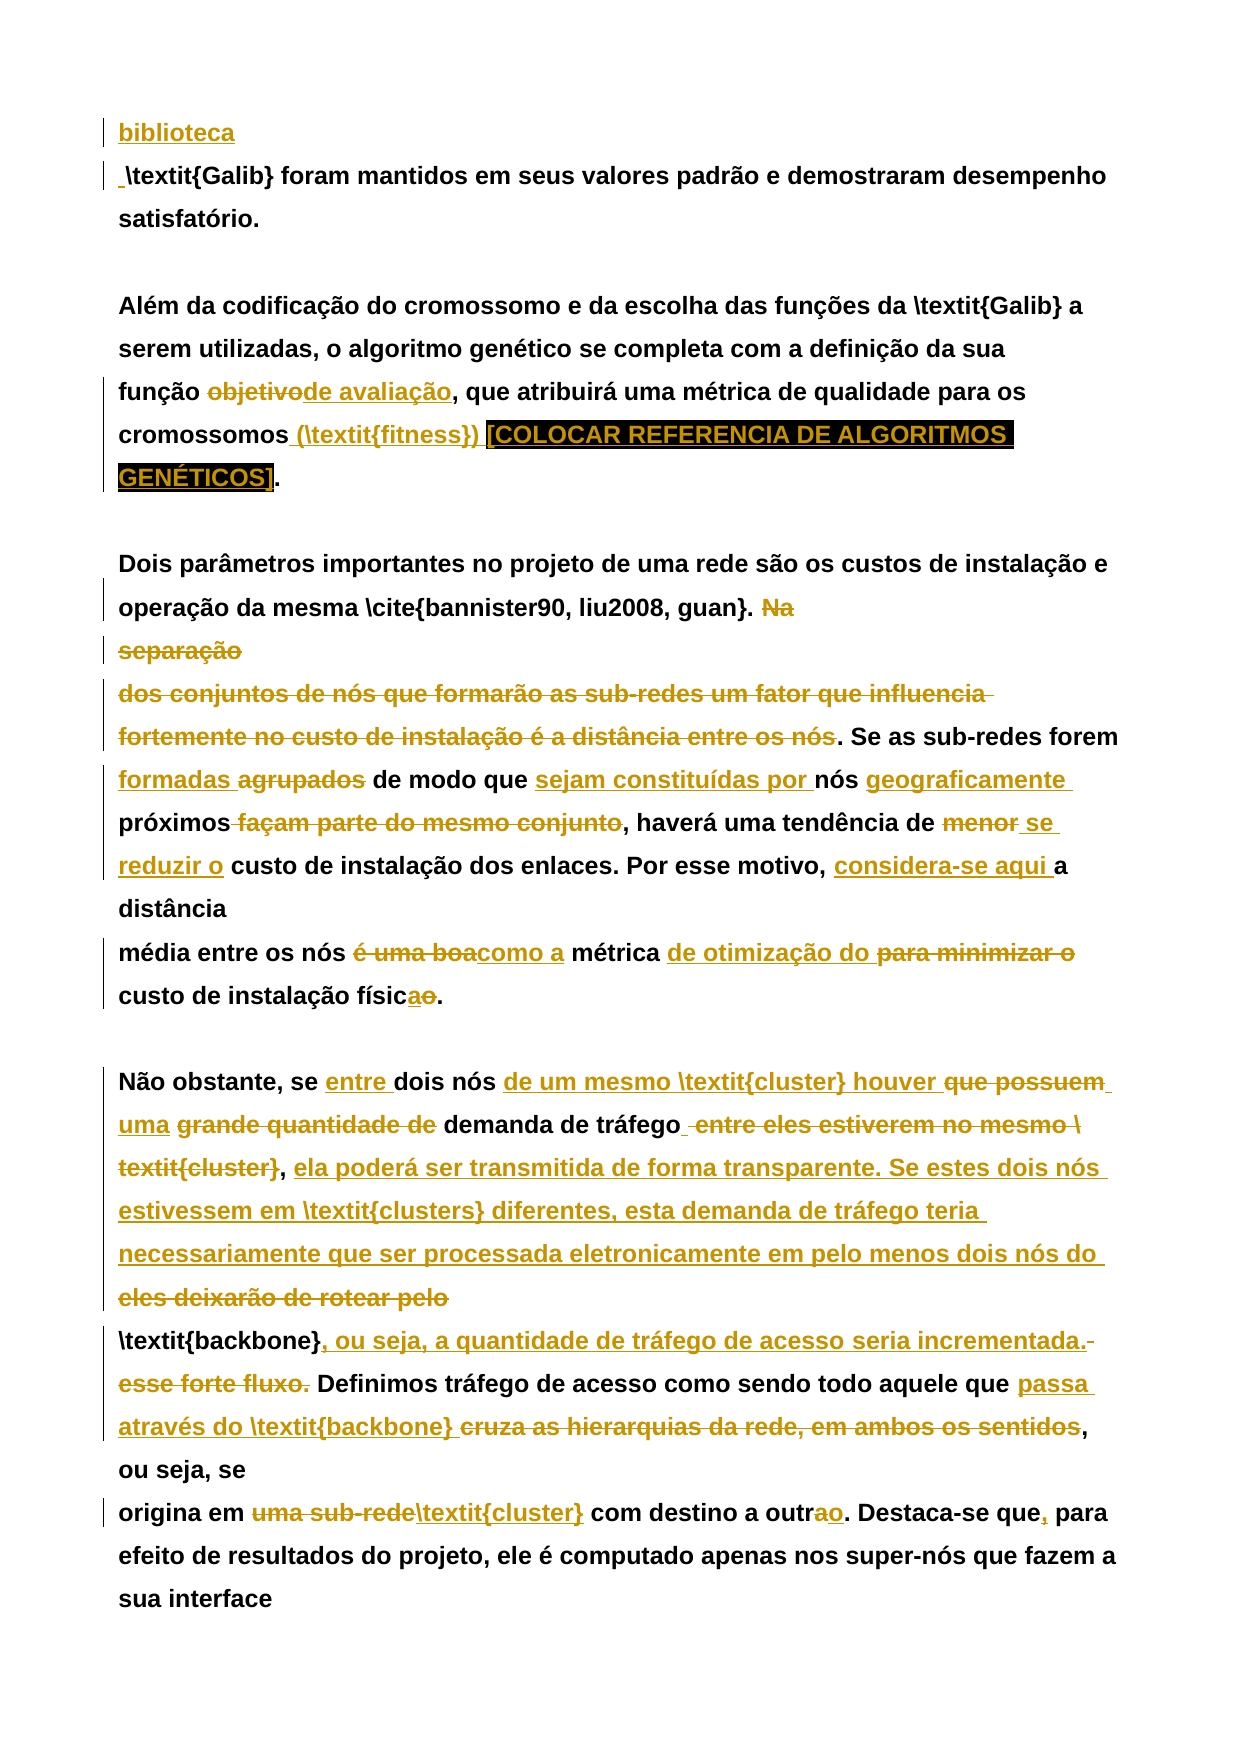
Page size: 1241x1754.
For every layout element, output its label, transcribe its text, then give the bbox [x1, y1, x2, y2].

text formadas de modo que sejam constituídas por nós geograficamente próximos, haverá uma tendência de se reduzir o custo de instalação dos enlaces. Por esse motivo, considera-se aqui a distância [118, 765, 1122, 923]
text Além da codificação do cromossomo e da escolha das funções da \textit{Galib} a serem utilizadas, o algoritmo genético se completa com a definição da sua [118, 291, 1122, 362]
text origina em \textit{cluster} com destino a outro. Destaca-se que, para efeito de resultados do projeto, ele é computado apenas nos super-nós que fazem a sua interface [118, 1498, 1122, 1613]
text Dois parâmetros importantes no projeto de uma rede são os custos de instalação e operação da mesma \cite{bannister90, liu2008, guan}. . Se as sub-redes forem [118, 549, 1122, 621]
text \textit{backbone}, ou seja, a quantidade de tráfego de acesso seria incrementada. Definimos tráfego de acesso como sendo todo aquele que passa através do \textit{backbone} , ou seja, se [118, 1326, 1122, 1484]
text \textit{GADemeGA}, que mantém populações paralelas, com probabilidade de migração a cada geração da evolução [COLOCAR REFERENCIA À DOCUMENTAÇÃO DO GALIB]. Os parâmetros de configuração das funções da biblioteca \textit{Galib} foram mantidos em seus valores padrão e demostraram desempenho satisfatório. [118, 118, 1122, 147]
text função de avaliação, que atribuirá uma métrica de qualidade para os cromossomos (\textit{fitness}) [COLOCAR REFERENCIA DE ALGORITMOS GENÉTICOS]. [118, 377, 1122, 492]
text média entre os nós como a métrica de otimização do custo de instalação física. [118, 937, 1122, 1009]
text Não obstante, se entre dois nós de um mesmo \textit{cluster} houver uma demanda de tráfego , ela poderá ser transmitida de forma transparente. Se estes dois nós estivessem em \textit{clusters} diferentes, esta demanda de tráfego teria necessariamente que ser processada eletronicamente em pelo menos dois nós do [118, 1067, 1122, 1311]
